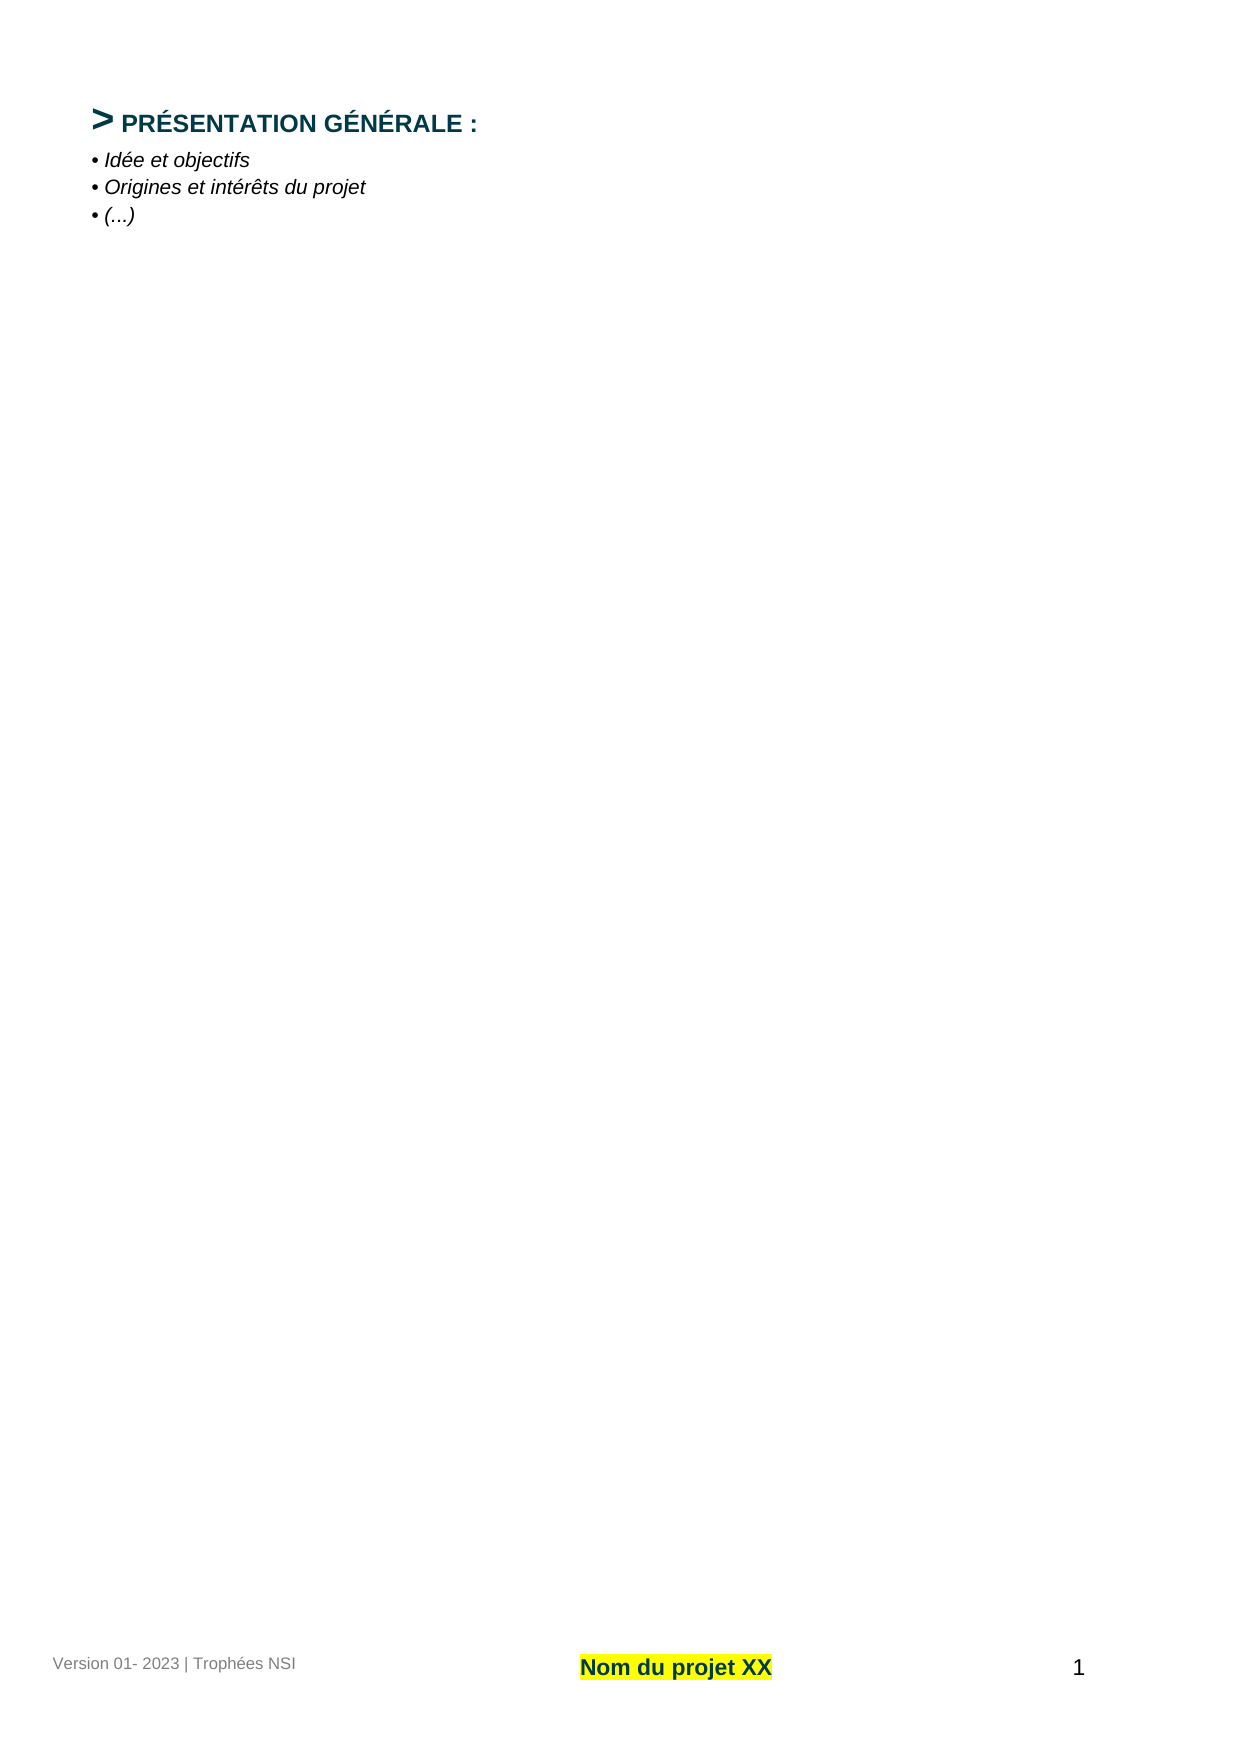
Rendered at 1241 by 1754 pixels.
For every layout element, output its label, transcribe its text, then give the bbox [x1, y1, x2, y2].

text > PRÉSENTATION GÉNÉRALE : [91, 95, 1149, 141]
text • Origines et intérêts du projet [91, 175, 1149, 199]
text • (...) [91, 202, 1149, 226]
text • Idée et objectifs [91, 147, 1149, 171]
